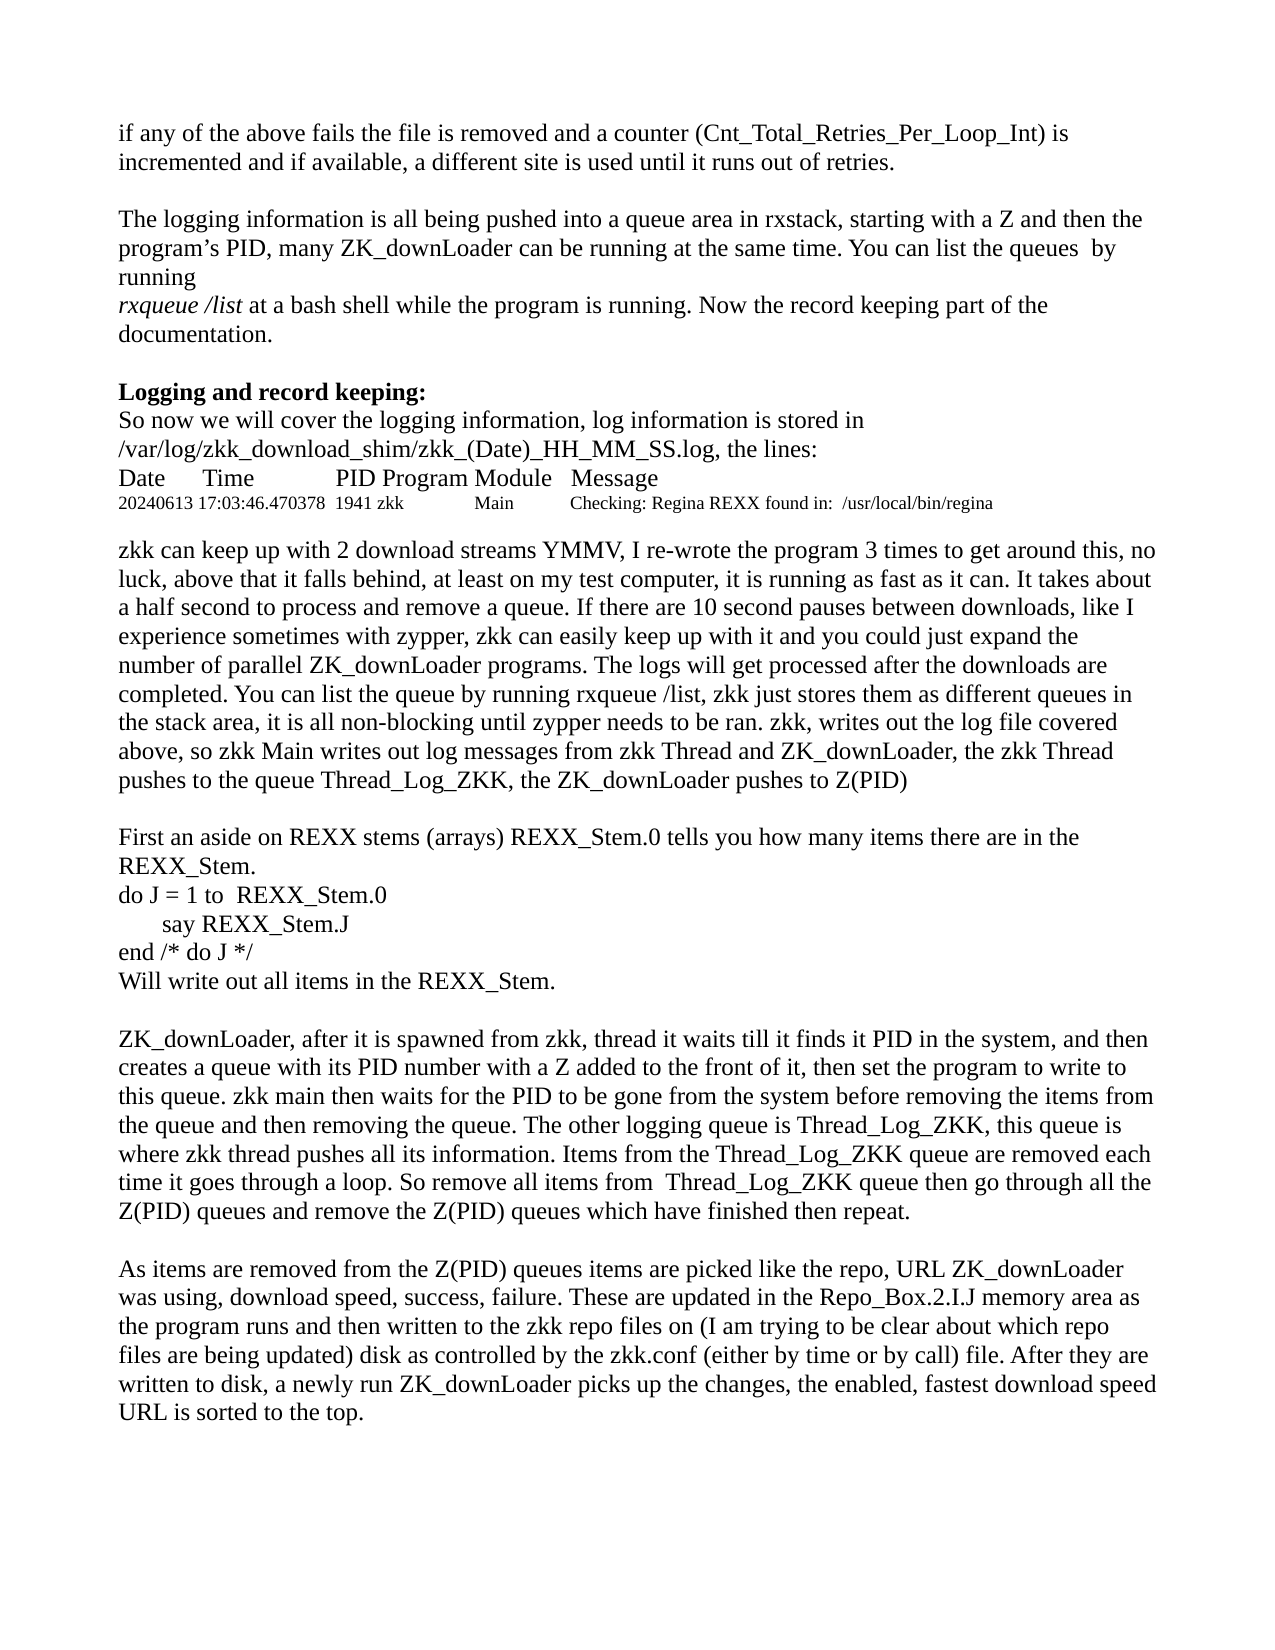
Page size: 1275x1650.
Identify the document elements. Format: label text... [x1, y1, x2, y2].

text rxqueue /list at a bash shell while the program is running. Now the record keeping part of the documentation. [118, 291, 1157, 348]
text ZK_downLoader, after it is spawned from zkk, thread it waits till it finds it PID in the system, and then creates a queue with its PID number with a Z added to the front of it, then set the program to write to this queue. zkk main then waits for the PID to be gone from the system before removing the items from the queue and then removing the queue. The other logging queue is Thread_Log_ZKK, this queue is where zkk thread pushes all its information. Items from the Thread_Log_ZKK queue are removed each time it goes through a loop. So remove all items from Thread_Log_ZKK queue then go through all the Z(PID) queues and remove the Z(PID) queues which have finished then repeat. [118, 1024, 1157, 1225]
text So now we will cover the logging information, log information is stored in /var/log/zkk_download_shim/zkk_(Date)_HH_MM_SS.log, the lines: [118, 406, 1157, 463]
text 20240613 17:03:46.470378 1941 zkk Main Checking: Regina REXX found in: /usr/local/bin/regina [118, 492, 1157, 513]
text if any of the above fails the file is removed and a counter (Cnt_Total_Retries_Per_Loop_Int) is incremented and if available, a different site is used until it runs out of retries. [118, 118, 1157, 176]
text Logging and record keeping: [118, 377, 1157, 406]
text end /* do J */ [118, 937, 1157, 966]
text say REXX_Stem.J [118, 909, 1157, 937]
text do J = 1 to REXX_Stem.0 [118, 880, 1157, 909]
text zkk can keep up with 2 download streams YMMV, I re-wrote the program 3 times to get around this, no luck, above that it falls behind, at least on my test computer, it is running as fast as it can. It takes about a half second to process and remove a queue. If there are 10 second pauses between downloads, like I experience sometimes with zypper, zkk can easily keep up with it and you could just expand the number of parallel ZK_downLoader programs. The logs will get processed after the downloads are completed. You can list the queue by running rxqueue /list, zkk just stores them as different queues in the stack area, it is all non-blocking until zypper needs to be ran. zkk, writes out the log file covered above, so zkk Main writes out log messages from zkk Thread and ZK_downLoader, the zkk Thread pushes to the queue Thread_Log_ZKK, the ZK_downLoader pushes to Z(PID) [118, 535, 1157, 794]
text Date Time PID Program Module Message [118, 463, 1157, 492]
text The logging information is all being pushed into a queue area in rxstack, starting with a Z and then the program’s PID, many ZK_downLoader can be running at the same time. You can list the queues by running [118, 204, 1157, 291]
text First an aside on REXX stems (arrays) REXX_Stem.0 tells you how many items there are in the REXX_Stem. [118, 822, 1157, 880]
text Will write out all items in the REXX_Stem. [118, 966, 1157, 995]
text As items are removed from the Z(PID) queues items are picked like the repo, URL ZK_downLoader was using, download speed, success, failure. These are updated in the Repo_Box.2.I.J memory area as the program runs and then written to the zkk repo files on (I am trying to be clear about which repo files are being updated) disk as controlled by the zkk.conf (either by time or by call) file. After they are written to disk, a newly run ZK_downLoader picks up the changes, the enabled, fastest download speed URL is sorted to the top. [118, 1254, 1157, 1426]
